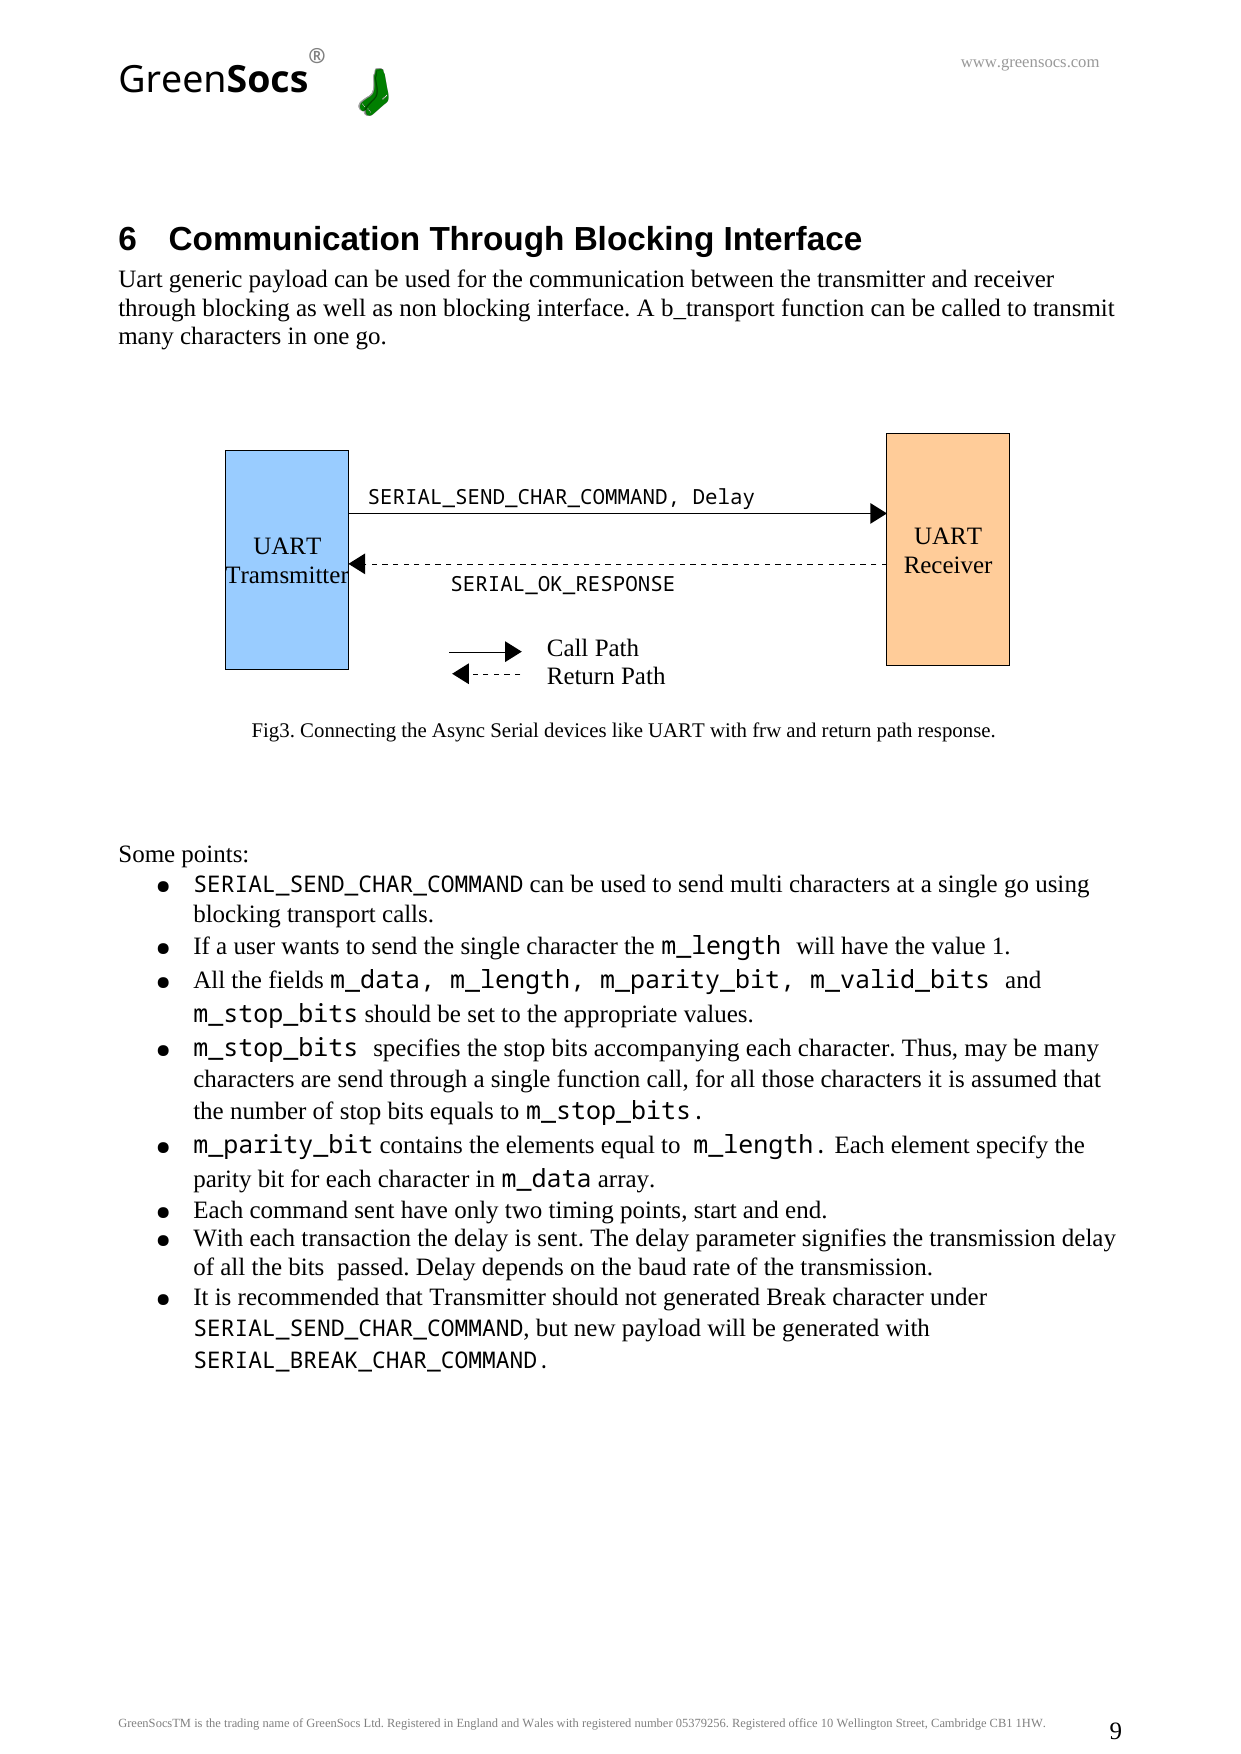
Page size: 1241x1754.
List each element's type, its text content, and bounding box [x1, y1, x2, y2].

list It is recommended that Transmitter should not generated Break character under SERIAL_SEND_CHAR_COMMAND, but new payload will be generated with SERIAL_BREAK_CHAR_COMMAND. [156, 1281, 1122, 1375]
list m_parity_bit contains the elements equal to m_length. Each element specify the parity bit for each character in m_data array. [156, 1127, 1122, 1195]
list SERIAL_SEND_CHAR_COMMAND can be used to send multi characters at a single go using blocking transport calls. [156, 868, 1122, 928]
subtitle Communication Through Blocking Interface [118, 219, 1122, 258]
text Some points: [118, 839, 1122, 868]
list With each transaction the delay is sent. The delay parameter signifies the transmission delay of all the bits passed. Delay depends on the baud rate of the transmission. [156, 1223, 1122, 1281]
list Each command sent have only two timing points, start and end. [156, 1195, 1122, 1223]
list All the fields m_data, m_length, m_parity_bit, m_valid_bits and m_stop_bits should be set to the appropriate values. [156, 962, 1122, 1030]
text Uart generic payload can be used for the communication between the transmitter and receiver through blocking as well as non blocking interface. A b_transport function can be called to transmit many characters in one go. [118, 264, 1122, 350]
list m_stop_bits specifies the stop bits accompanying each character. Thus, may be many characters are send through a single function call, for all those characters it is assumed that the number of stop bits equals to m_stop_bits. [156, 1030, 1122, 1127]
list If a user wants to send the single character the m_length will have the value 1. [156, 928, 1122, 962]
picture [357, 68, 389, 117]
